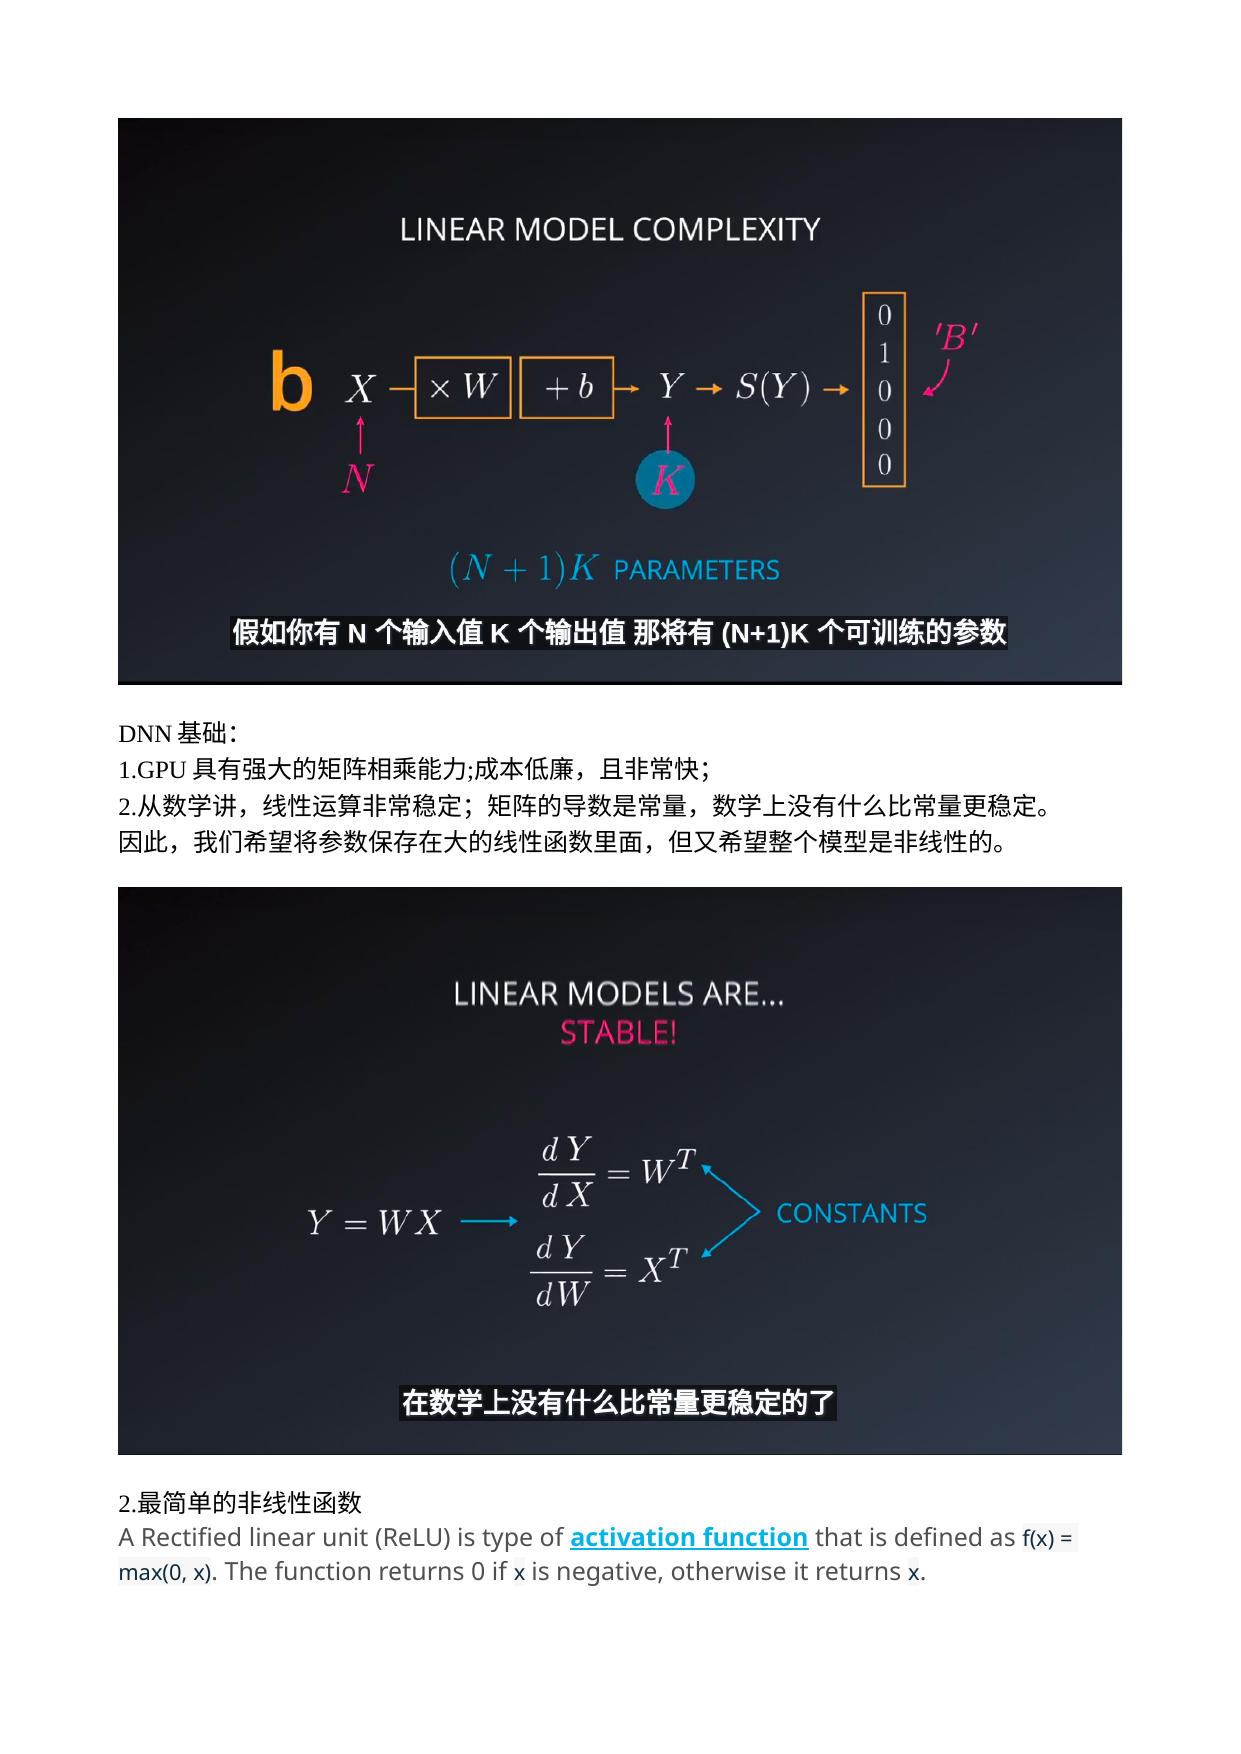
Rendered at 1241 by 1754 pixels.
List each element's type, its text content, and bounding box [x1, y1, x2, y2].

text DNN基础： [118, 714, 1122, 750]
text 2.最简单的非线性函数 [118, 1483, 1122, 1519]
text 1.GPU具有强大的矩阵相乘能力;成本低廉，且非常快； [118, 750, 1122, 786]
text 因此，我们希望将参数保存在大的线性函数里面，但又希望整个模型是非线性的。 [118, 822, 1122, 859]
text A Rectified linear unit (ReLU) is type of activation function that is defined as f(x) = max(0, x). The function returns 0 if x is negative, otherwise it returns x. [118, 1519, 1122, 1587]
text 2.从数学讲，线性运算非常稳定；矩阵的导数是常量，数学上没有什么比常量更稳定。 [118, 786, 1122, 822]
